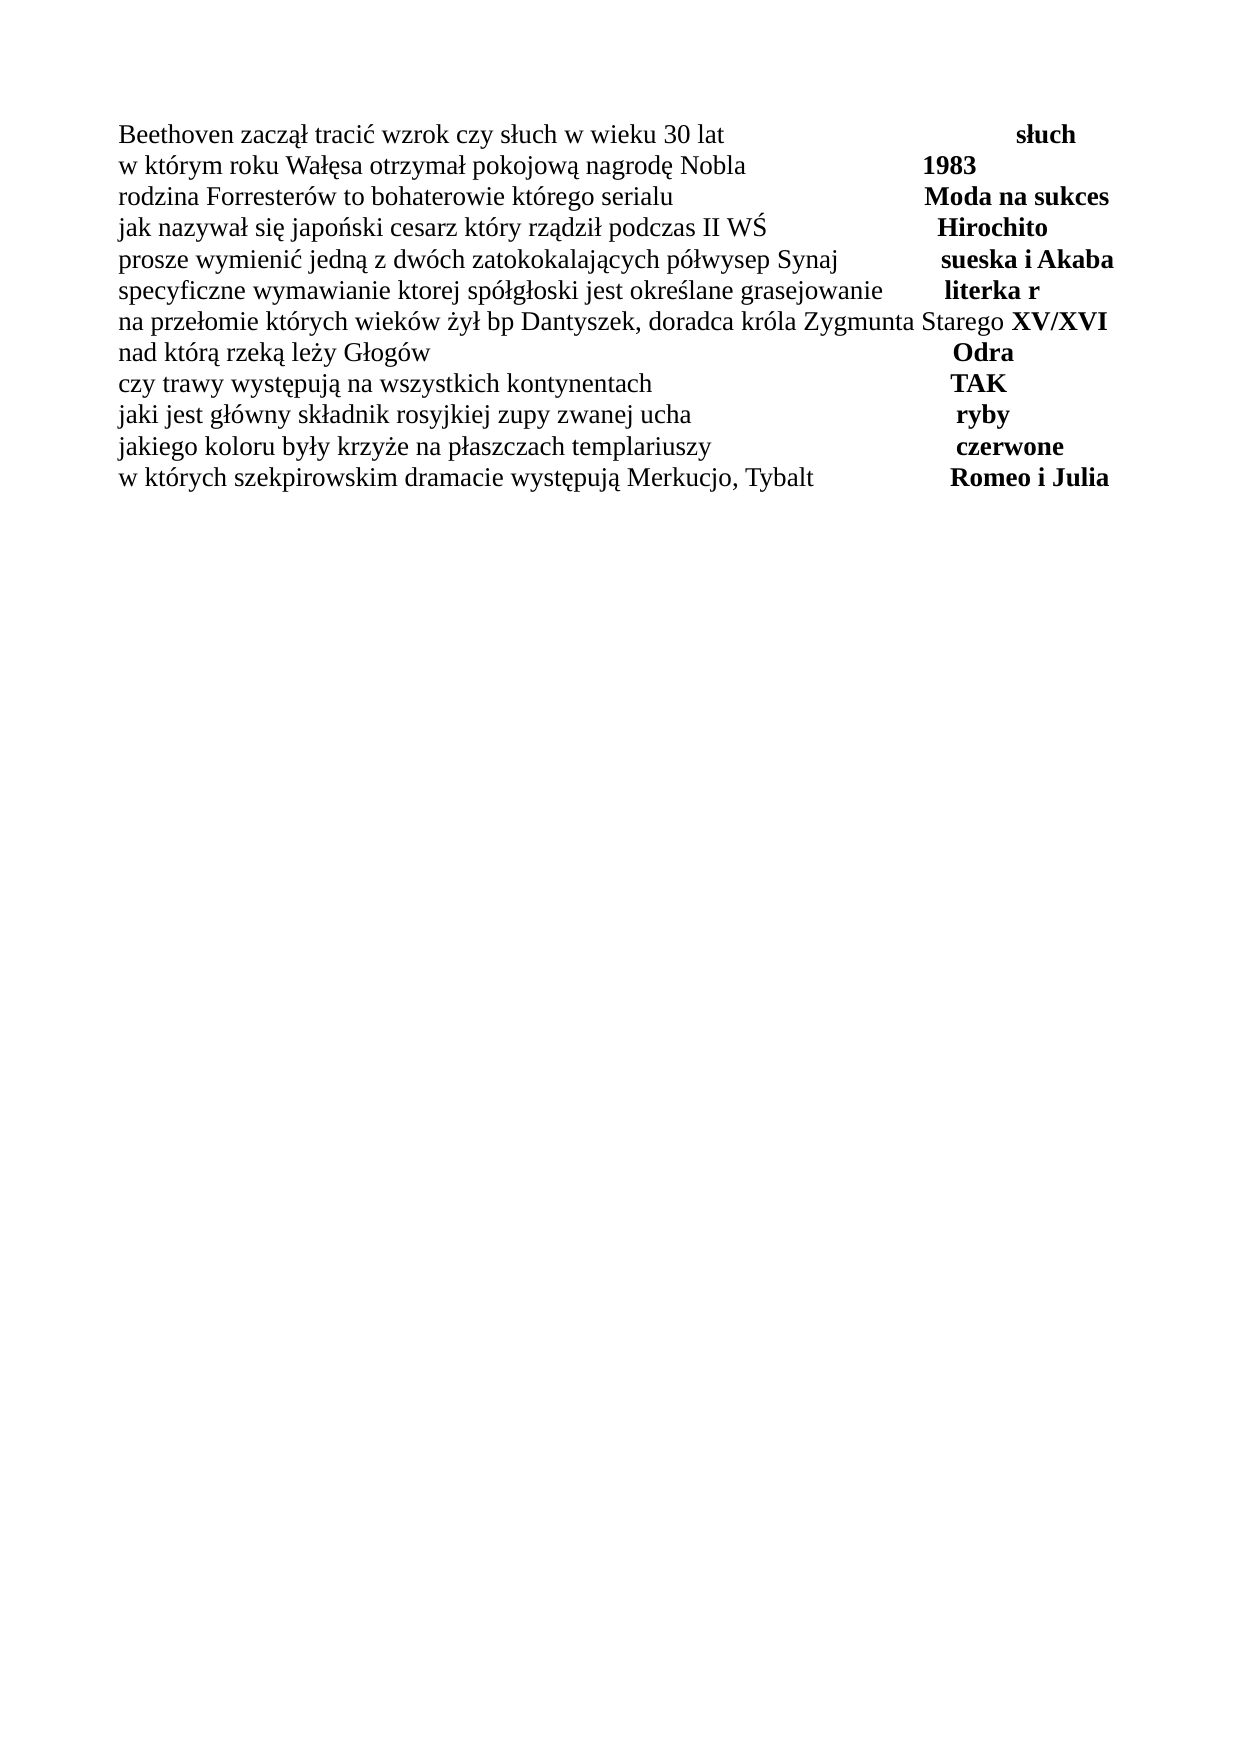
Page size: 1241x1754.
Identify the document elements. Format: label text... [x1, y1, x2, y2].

text w którym roku Wałęsa otrzymał pokojową nagrodę Nobla 1983 [118, 149, 1122, 180]
text Beethoven zaczął tracić wzrok czy słuch w wieku 30 lat słuch [118, 118, 1122, 149]
text prosze wymienić jedną z dwóch zatokokalających półwysep Synaj sueska i Akaba [118, 243, 1122, 274]
text czy trawy występują na wszystkich kontynentach TAK [118, 367, 1122, 398]
text na przełomie których wieków żył bp Dantyszek, doradca króla Zygmunta Starego XV/XVI [118, 305, 1122, 336]
text w których szekpirowskim dramacie występują Merkucjo, Tybalt Romeo i Julia [118, 461, 1122, 492]
text jak nazywał się japoński cesarz który rządził podczas II WŚ Hirochito [118, 212, 1122, 243]
text rodzina Forresterów to bohaterowie którego serialu Moda na sukces [118, 180, 1122, 212]
text jaki jest główny składnik rosyjkiej zupy zwanej ucha ryby [118, 398, 1122, 429]
text specyficzne wymawianie ktorej spółgłoski jest określane grasejowanie literka r [118, 274, 1122, 305]
text jakiego koloru były krzyże na płaszczach templariuszy czerwone [118, 429, 1122, 461]
text nad którą rzeką leży Głogów Odra [118, 336, 1122, 367]
